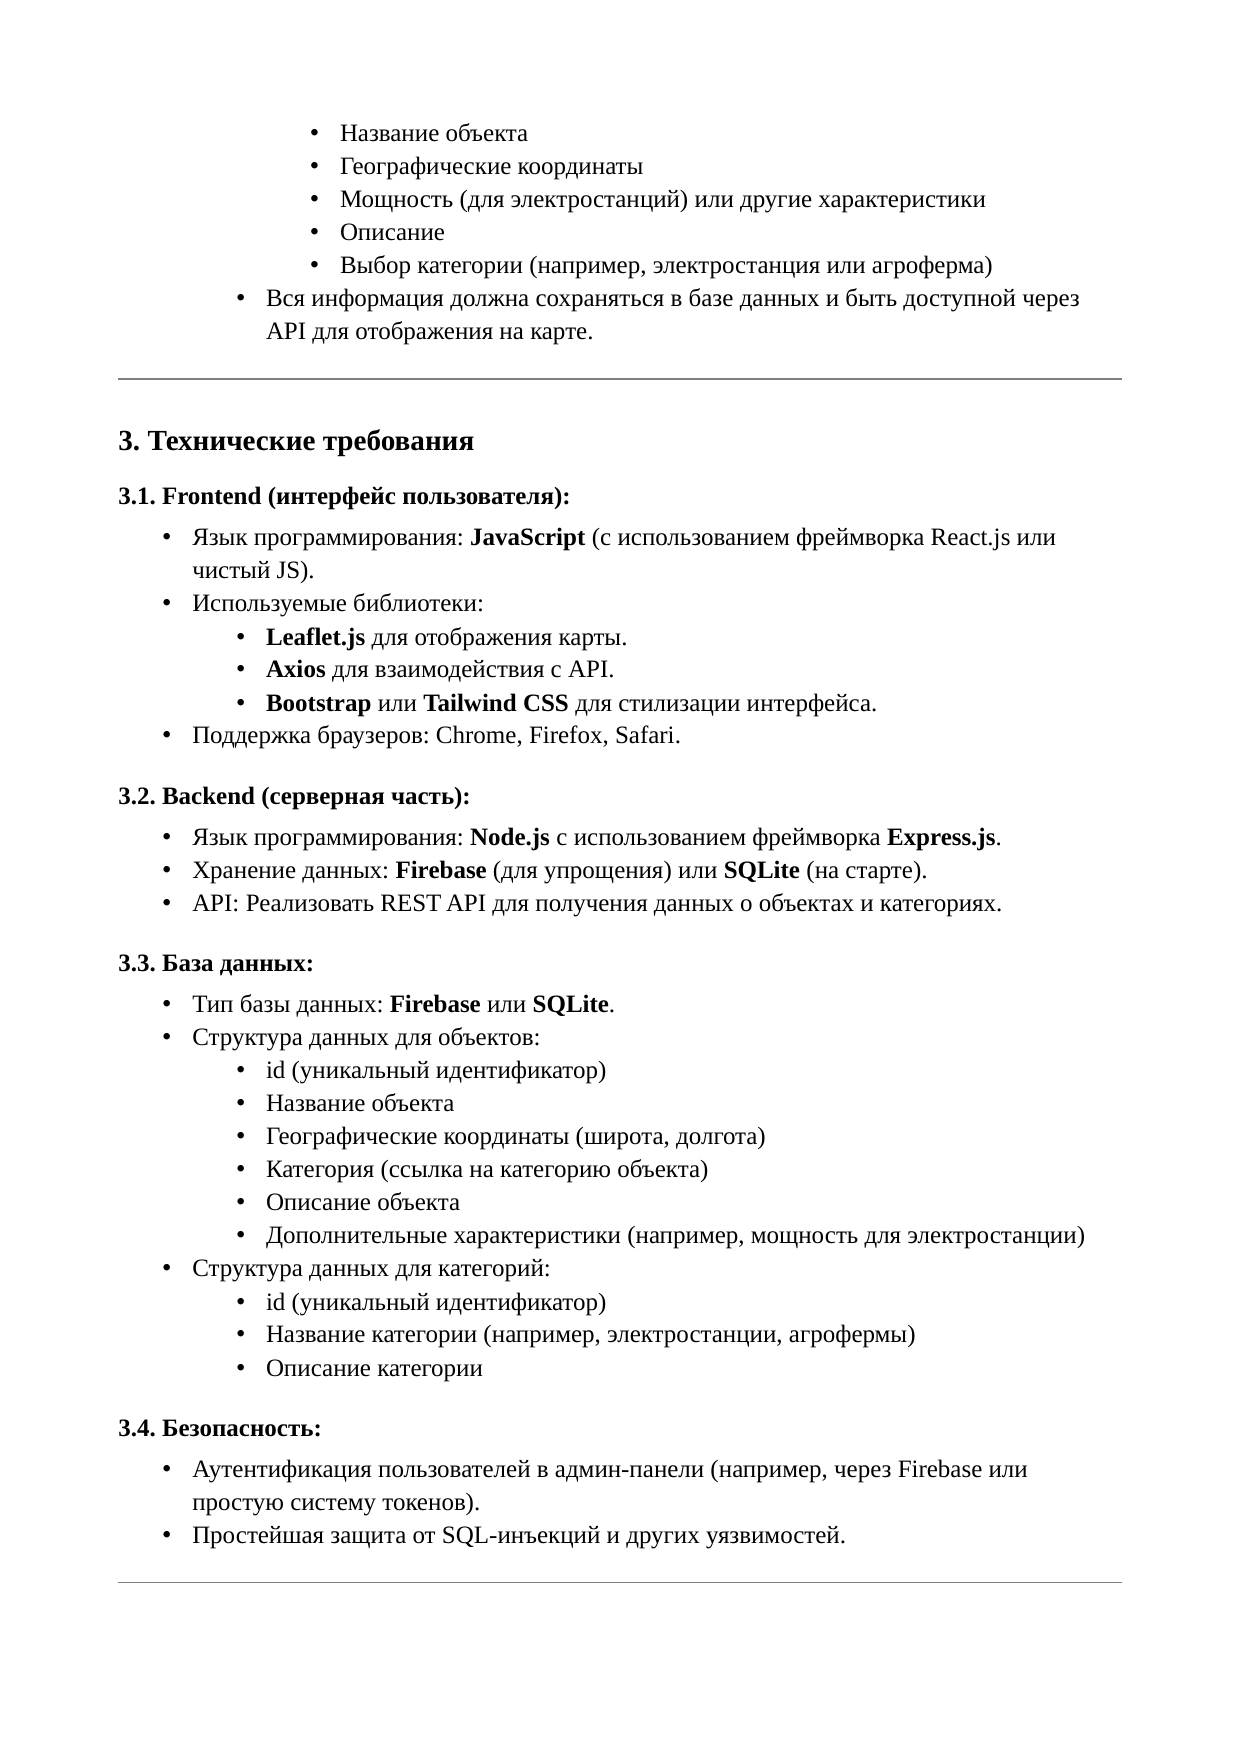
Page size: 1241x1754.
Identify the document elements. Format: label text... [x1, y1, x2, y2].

list id (уникальный идентификатор) [236, 1287, 1122, 1315]
list Категория (ссылка на категорию объекта) [236, 1154, 1122, 1183]
subtitle 3.4. Безопасность: [118, 1413, 1122, 1441]
list Вся информация должна сохраняться в базе данных и быть доступной через API для отображения на карте. [236, 283, 1122, 345]
subtitle 3.1. Frontend (интерфейс пользователя): [118, 481, 1122, 510]
list Простейшая защита от SQL-инъекций и других уязвимостей. [162, 1520, 1122, 1549]
list Название категории (например, электростанции, агрофермы) [236, 1319, 1122, 1348]
list Описание категории [236, 1353, 1122, 1381]
subtitle 3.3. База данных: [118, 948, 1122, 977]
list Хранение данных: Firebase (для упрощения) или SQLite (на старте). [162, 855, 1122, 884]
list Axios для взаимодействия с API. [236, 654, 1122, 683]
subtitle 3. Технические требования [118, 423, 1122, 456]
list Выбор категории (например, электростанция или агроферма) [310, 250, 1122, 279]
list API: Реализовать REST API для получения данных о объектах и категориях. [162, 888, 1122, 917]
list Описание объекта [236, 1187, 1122, 1216]
subtitle 3.2. Backend (серверная часть): [118, 781, 1122, 809]
list Структура данных для категорий: [162, 1253, 1122, 1282]
list Аутентификация пользователей в админ-панели (например, через Firebase или простую систему токенов). [162, 1454, 1122, 1516]
list Мощность (для электростанций) или другие характеристики [310, 184, 1122, 213]
list Leaflet.js для отображения карты. [236, 622, 1122, 650]
list Дополнительные характеристики (например, мощность для электростанции) [236, 1221, 1122, 1249]
list Тип базы данных: Firebase или SQLite. [162, 989, 1122, 1018]
list Язык программирования: JavaScript (с использованием фреймворка React.js или чистый JS). [162, 522, 1122, 584]
list Bootstrap или Tailwind CSS для стилизации интерфейса. [236, 688, 1122, 716]
list Географические координаты [310, 151, 1122, 180]
list Географические координаты (широта, долгота) [236, 1121, 1122, 1150]
list id (уникальный идентификатор) [236, 1055, 1122, 1084]
list Используемые библиотеки: [162, 588, 1122, 617]
list Название объекта [310, 118, 1122, 147]
list Язык программирования: Node.js с использованием фреймворка Express.js. [162, 822, 1122, 851]
list Описание [310, 217, 1122, 246]
list Поддержка браузеров: Chrome, Firefox, Safari. [162, 721, 1122, 749]
list Структура данных для объектов: [162, 1022, 1122, 1051]
list Название объекта [236, 1088, 1122, 1117]
